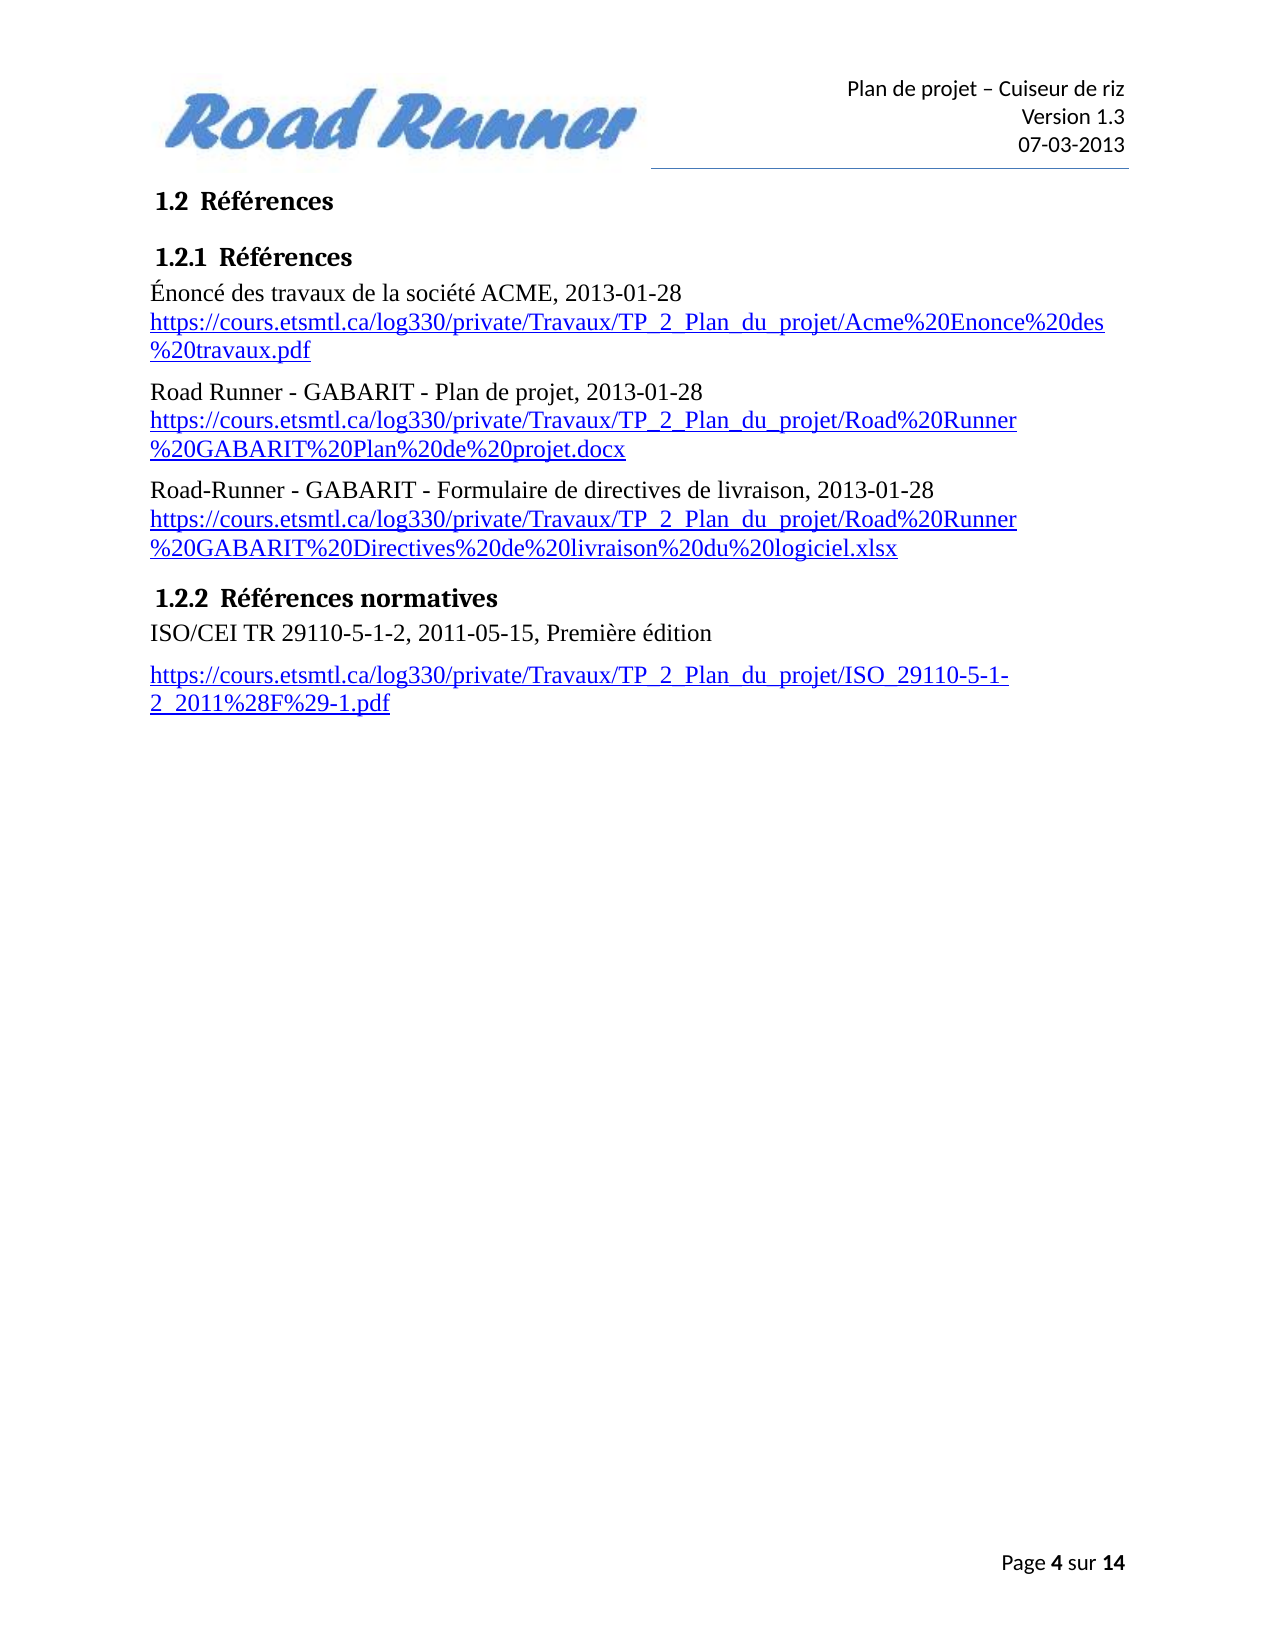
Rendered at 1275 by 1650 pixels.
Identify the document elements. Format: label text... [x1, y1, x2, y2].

subtitle Références normatives [150, 583, 1125, 614]
text Énoncé des travaux de la société ACME, 2013-01-28 https://cours.etsmtl.ca/log330/private/Travaux/TP_2_Plan_du_projet/Acme%20Enonce%20des%20travaux.pdf [150, 278, 1125, 364]
subtitle Références [150, 242, 1125, 273]
text Road Runner - GABARIT - Plan de projet, 2013-01-28 https://cours.etsmtl.ca/log330/private/Travaux/TP_2_Plan_du_projet/Road%20Runner%20GABARIT%20Plan%20de%20projet.docx [150, 377, 1125, 463]
text ISO/CEI TR 29110-5-1-2, 2011-05-15, Première édition [150, 618, 1125, 647]
picture [150, 73, 651, 173]
text https://cours.etsmtl.ca/log330/private/Travaux/TP_2_Plan_du_projet/ISO_29110-5-1-2_2011%28F%29-1.pdf [150, 660, 1125, 717]
subtitle Références [150, 186, 1125, 217]
text Road-Runner - GABARIT - Formulaire de directives de livraison, 2013-01-28 https://cours.etsmtl.ca/log330/private/Travaux/TP_2_Plan_du_projet/Road%20Runner%20GABARIT%20Directives%20de%20livraison%20du%20logiciel.xlsx [150, 476, 1125, 562]
